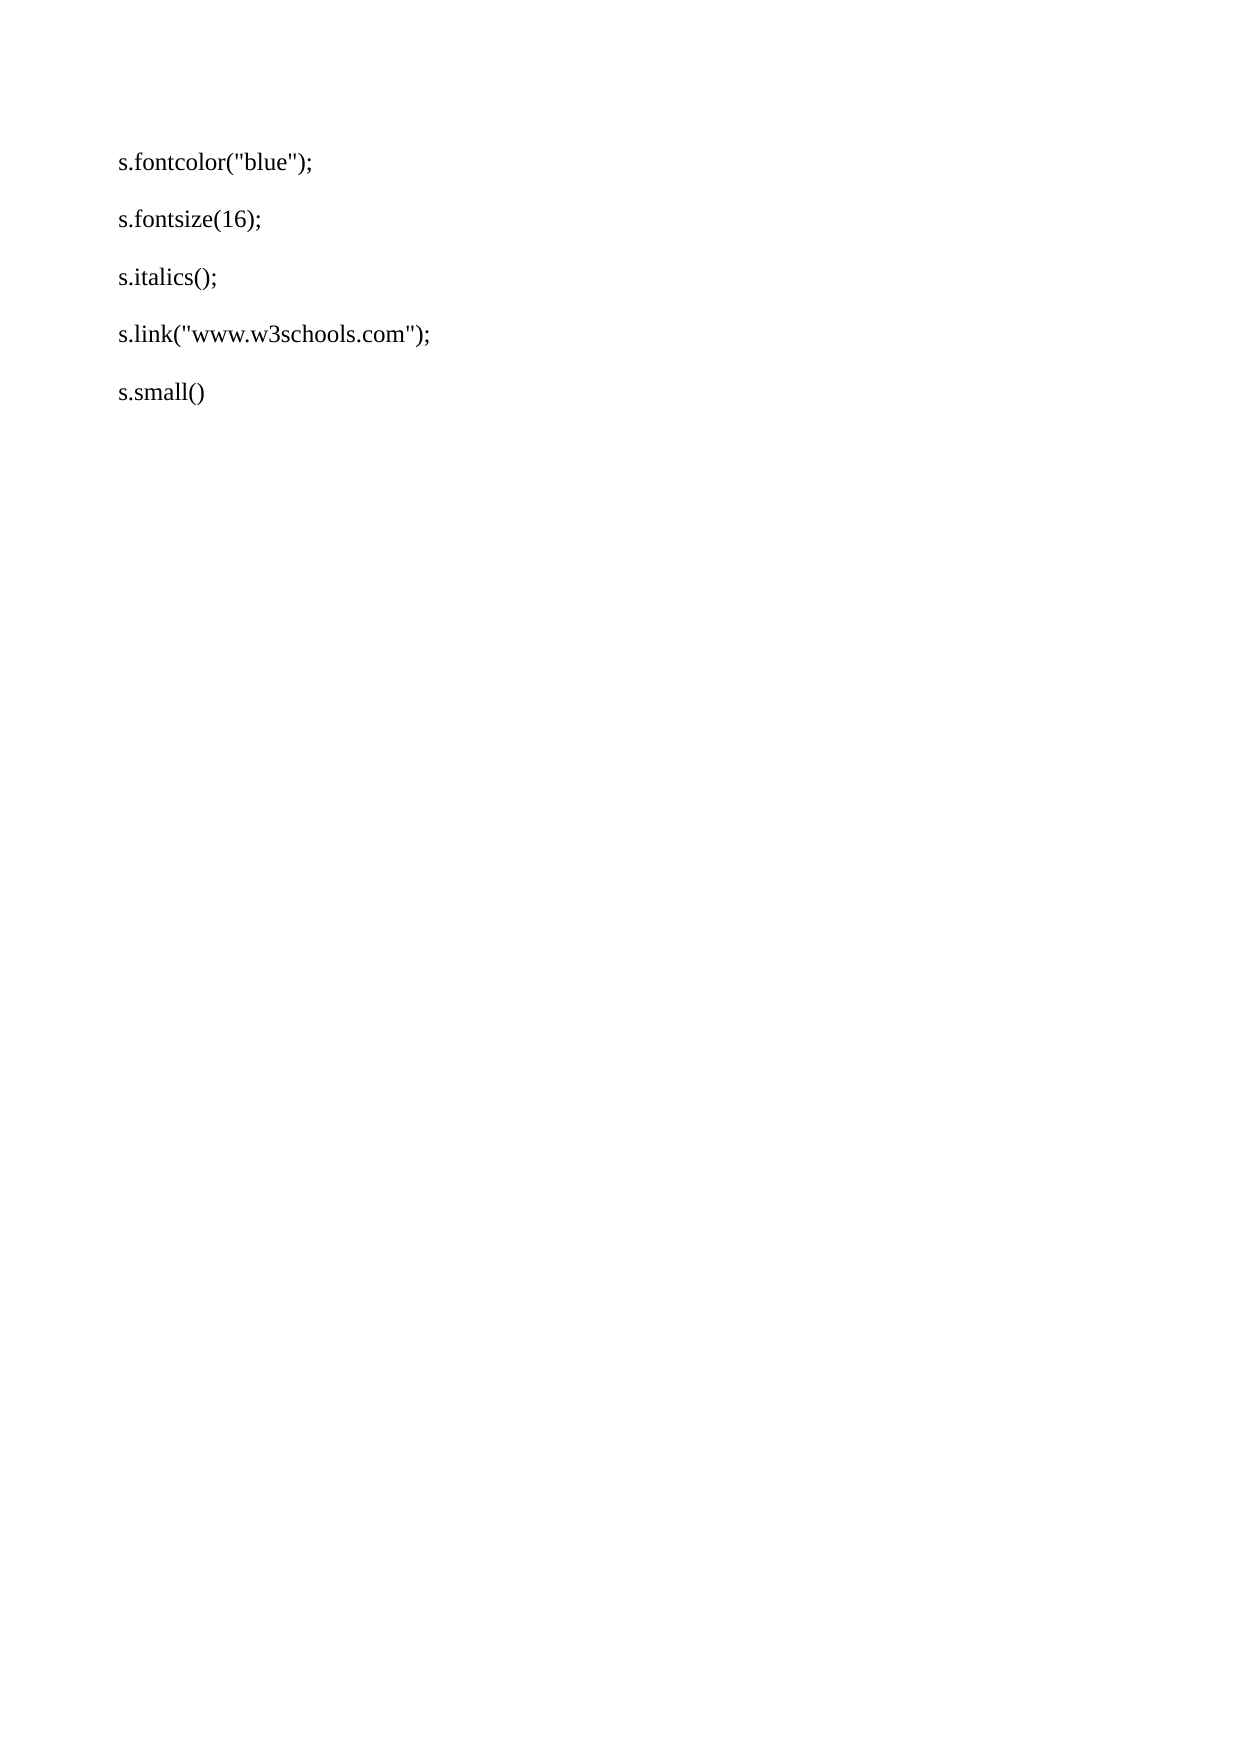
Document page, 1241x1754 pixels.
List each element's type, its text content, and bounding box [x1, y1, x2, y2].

text s.small() [118, 377, 1122, 406]
text s.link("www.w3schools.com"); [118, 319, 1122, 348]
text s.italics(); [118, 262, 1122, 291]
text s.fontcolor("blue"); [118, 147, 1122, 176]
text s.fontsize(16); [118, 204, 1122, 233]
